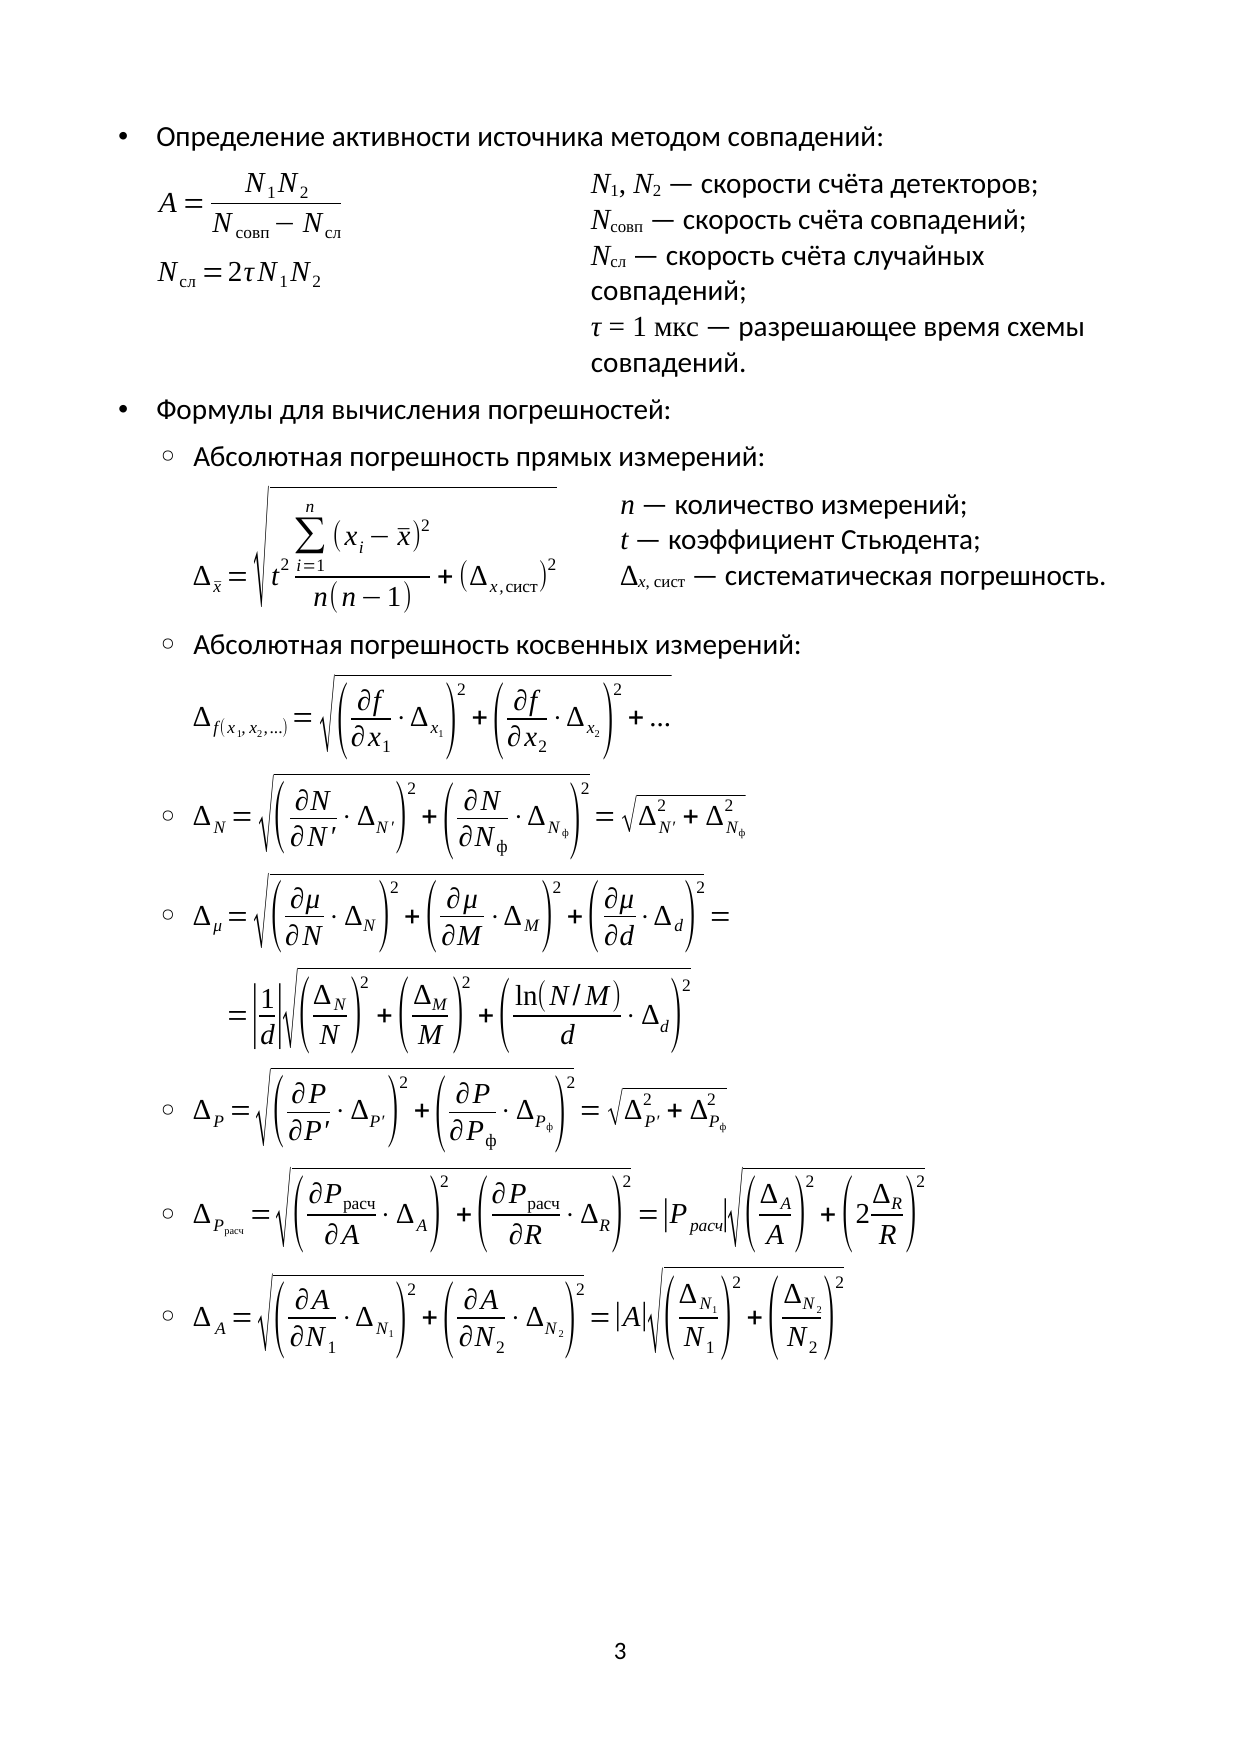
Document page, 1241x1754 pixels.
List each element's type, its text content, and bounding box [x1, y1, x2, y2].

list Определение активности источника методом совпадений: [118, 118, 1122, 154]
list Абсолютная погрешность косвенных измерений: [156, 626, 1122, 661]
table_header n — количество измерений; t — коэффициент Стьюдента; ∆x, сист — систематическая погрешность. [620, 486, 1122, 626]
table_header N1, N2 — скорости счёта детекторов; Nсовп — скорость счёта совпадений; Nсл — скорость счёта случайных совпадений; τ = 1 мкс — разрешающее время схемы совпадений. [591, 166, 1122, 391]
table_header [156, 166, 591, 391]
list Абсолютная погрешность прямых измерений: [156, 438, 1122, 474]
table_header [193, 486, 620, 626]
list Формулы для вычисления погрешностей: [118, 391, 1122, 427]
